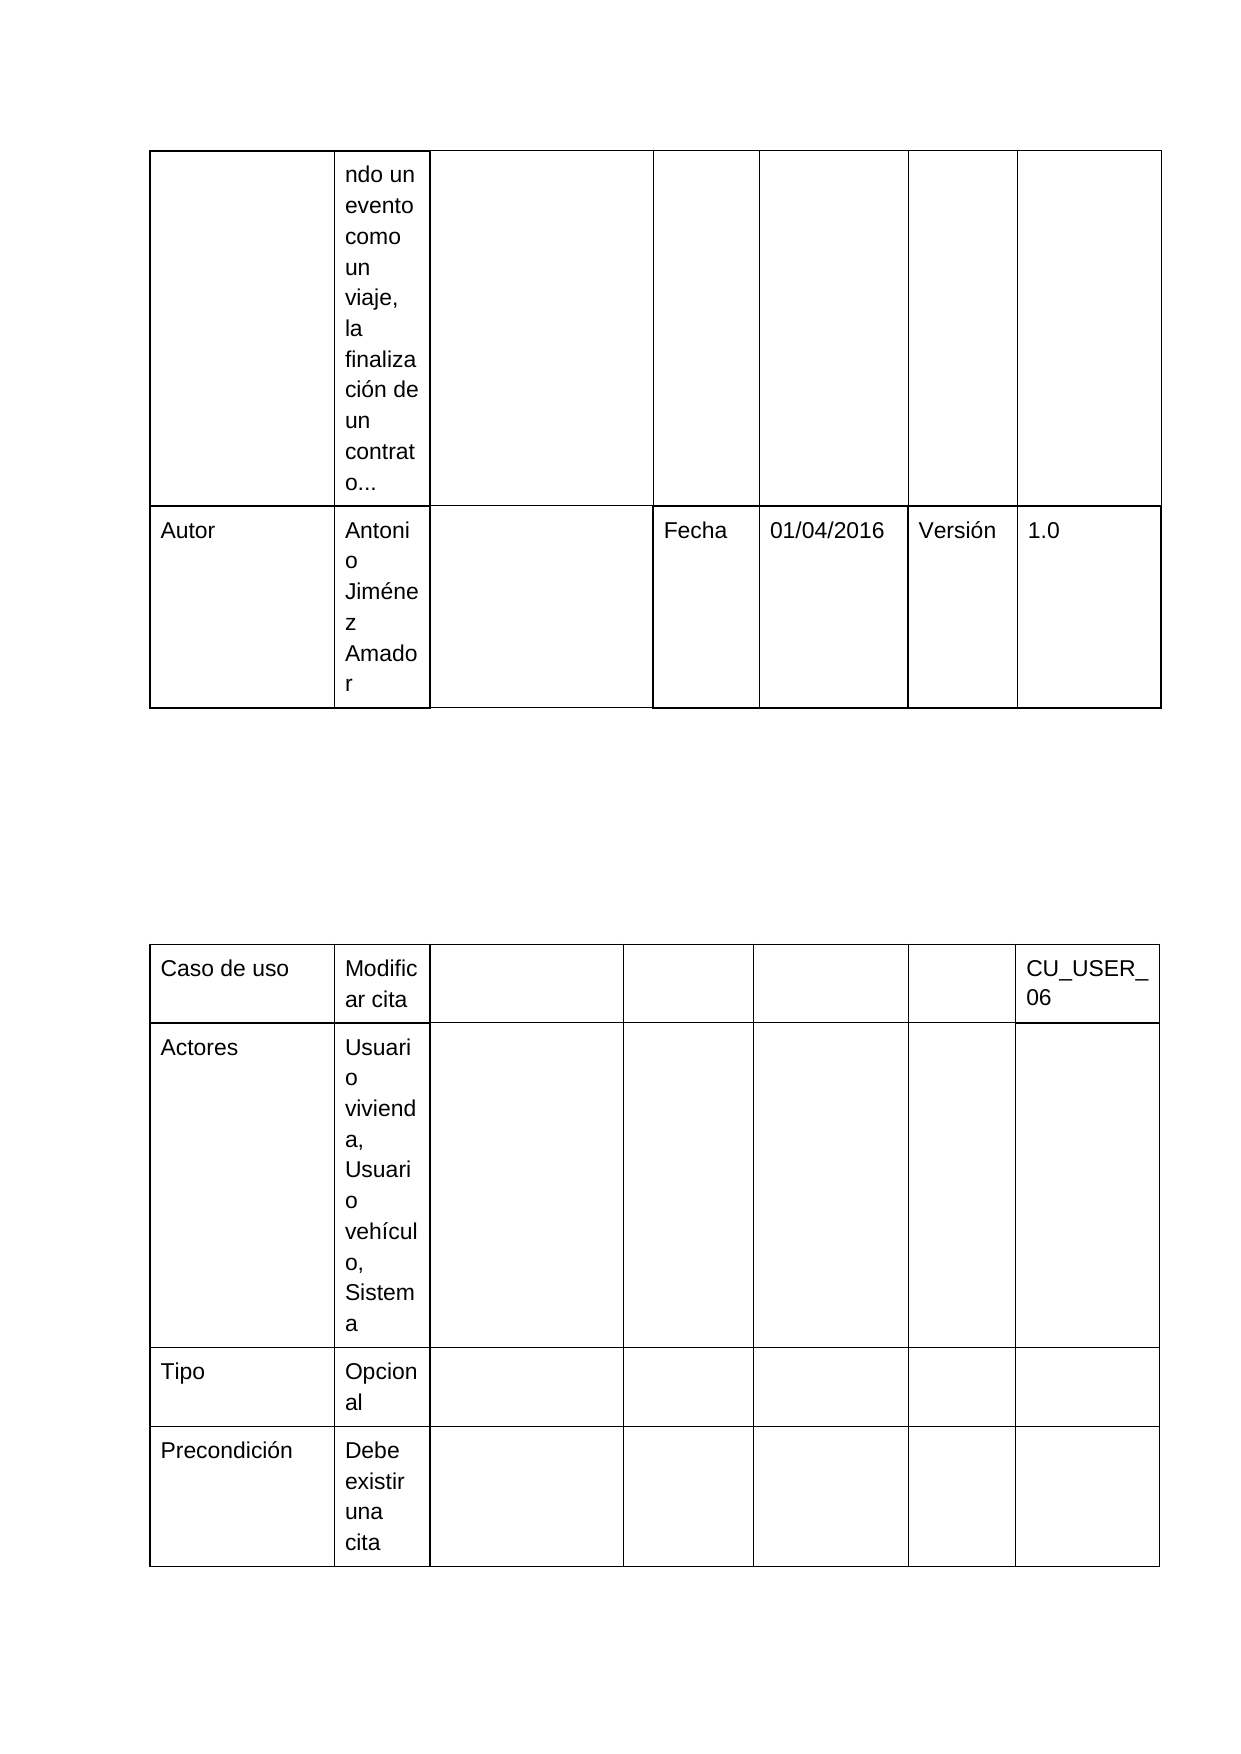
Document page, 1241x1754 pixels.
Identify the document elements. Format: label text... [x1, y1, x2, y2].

table_cell [654, 151, 759, 505]
table_cell [431, 1427, 623, 1566]
table_cell [909, 1348, 1015, 1426]
table_cell [754, 1427, 908, 1566]
table_cell Tipo [151, 1348, 334, 1426]
table_cell Autor [151, 507, 334, 707]
table_cell [151, 152, 334, 505]
table_header [624, 945, 753, 1022]
table_cell Actores [151, 1024, 334, 1347]
table_cell Precondición [151, 1427, 334, 1566]
table_cell Debe existir una cita [335, 1427, 429, 1566]
table_cell Versión [909, 507, 1017, 707]
table_cell Fecha [654, 507, 759, 707]
table_cell 1.0 [1018, 507, 1160, 707]
table_cell [624, 1023, 753, 1347]
table_header [431, 945, 623, 1022]
table_cell [909, 151, 1017, 505]
table_cell [1016, 1348, 1159, 1426]
table_header Caso de uso [151, 945, 334, 1022]
table_cell [909, 1427, 1015, 1566]
table_cell [1018, 151, 1161, 505]
table_cell [431, 506, 652, 707]
table_cell Opcional [335, 1348, 429, 1426]
table_cell [624, 1427, 753, 1566]
table_cell [1016, 1427, 1159, 1566]
table_cell [754, 1023, 908, 1347]
table_cell [754, 1348, 908, 1426]
table_cell [431, 1023, 623, 1347]
table_header [754, 945, 908, 1022]
table_cell Usuario vivienda, Usuario vehículo, Sistema [335, 1024, 429, 1347]
table_header [909, 945, 1015, 1022]
table_cell [431, 151, 653, 505]
table_cell Antonio Jiménez Amador [335, 507, 429, 707]
table_cell [760, 151, 908, 505]
table_header CU_USER_06 [1016, 945, 1159, 1022]
table_cell [624, 1348, 753, 1426]
table_cell [431, 1348, 623, 1426]
table_cell 01/04/2016 [760, 507, 907, 707]
table_header Modificar cita [335, 945, 429, 1022]
table_cell [1016, 1024, 1159, 1347]
table_cell ndo un evento como un viaje, la finalización de un contrato... [335, 152, 429, 505]
table_cell [909, 1023, 1015, 1347]
